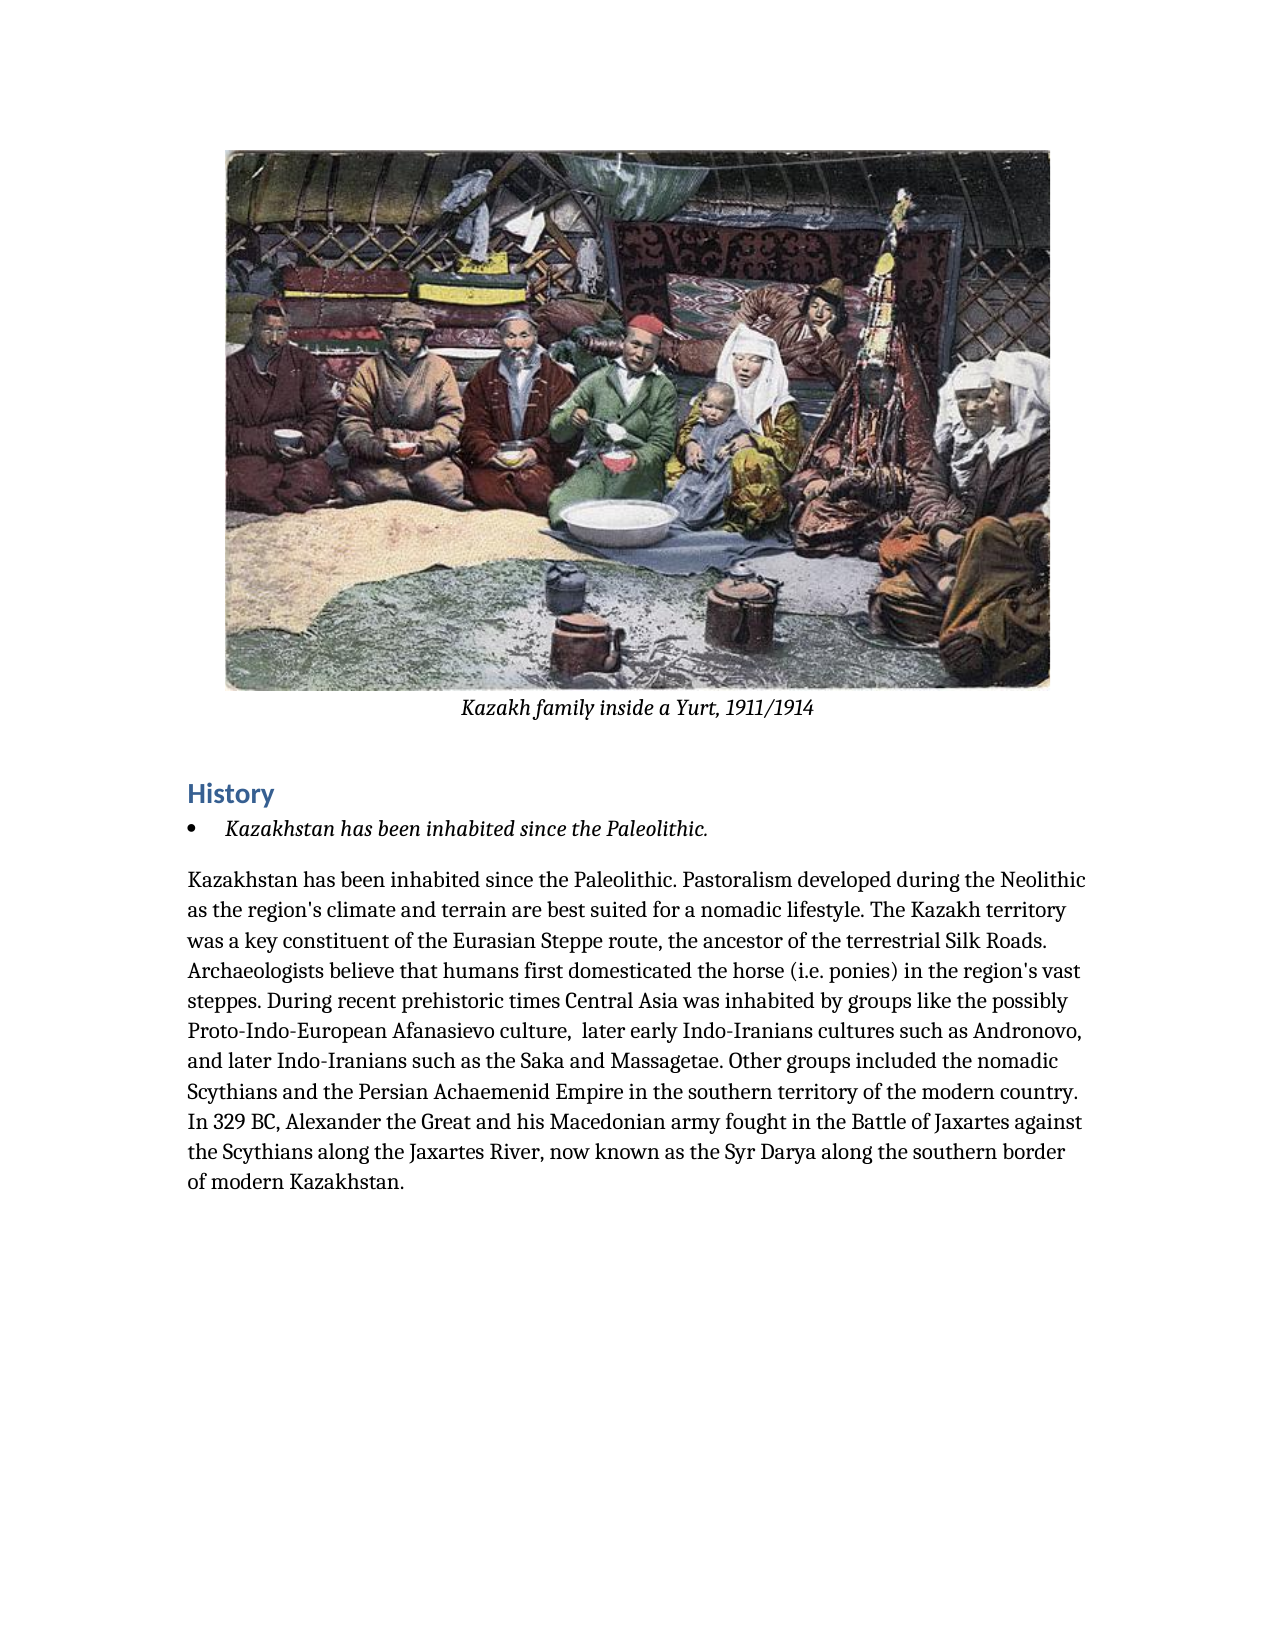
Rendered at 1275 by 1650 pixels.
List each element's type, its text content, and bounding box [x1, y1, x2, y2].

text Kazakhstan has been inhabited since the Paleolithic. Pastoralism developed during the Neolithic as the region's climate and terrain are best suited for a nomadic lifestyle. The Kazakh territory was a key constituent of the Eurasian Steppe route, the ancestor of the terrestrial Silk Roads. Archaeologists believe that humans first domesticated the horse (i.e. ponies) in the region's vast steppes. During recent prehistoric times Central Asia was inhabited by groups like the possibly Proto-Indo-European Afanasievo culture, later early Indo-Iranians cultures such as Andronovo, and later Indo-Iranians such as the Saka and Massagetae. Other groups included the nomadic Scythians and the Persian Achaemenid Empire in the southern territory of the modern country. In 329 BC, Alexander the Great and his Macedonian army fought in the Battle of Jaxartes against the Scythians along the Jaxartes River, now known as the Syr Darya along the southern border of modern Kazakhstan. [187, 867, 1087, 1196]
text Kazakh family inside a Yurt, 1911/1914 [187, 150, 1087, 721]
subtitle History [187, 775, 1087, 811]
picture [225, 150, 1050, 691]
list Kazakhstan has been inhabited since the Paleolithic. [187, 816, 1087, 842]
